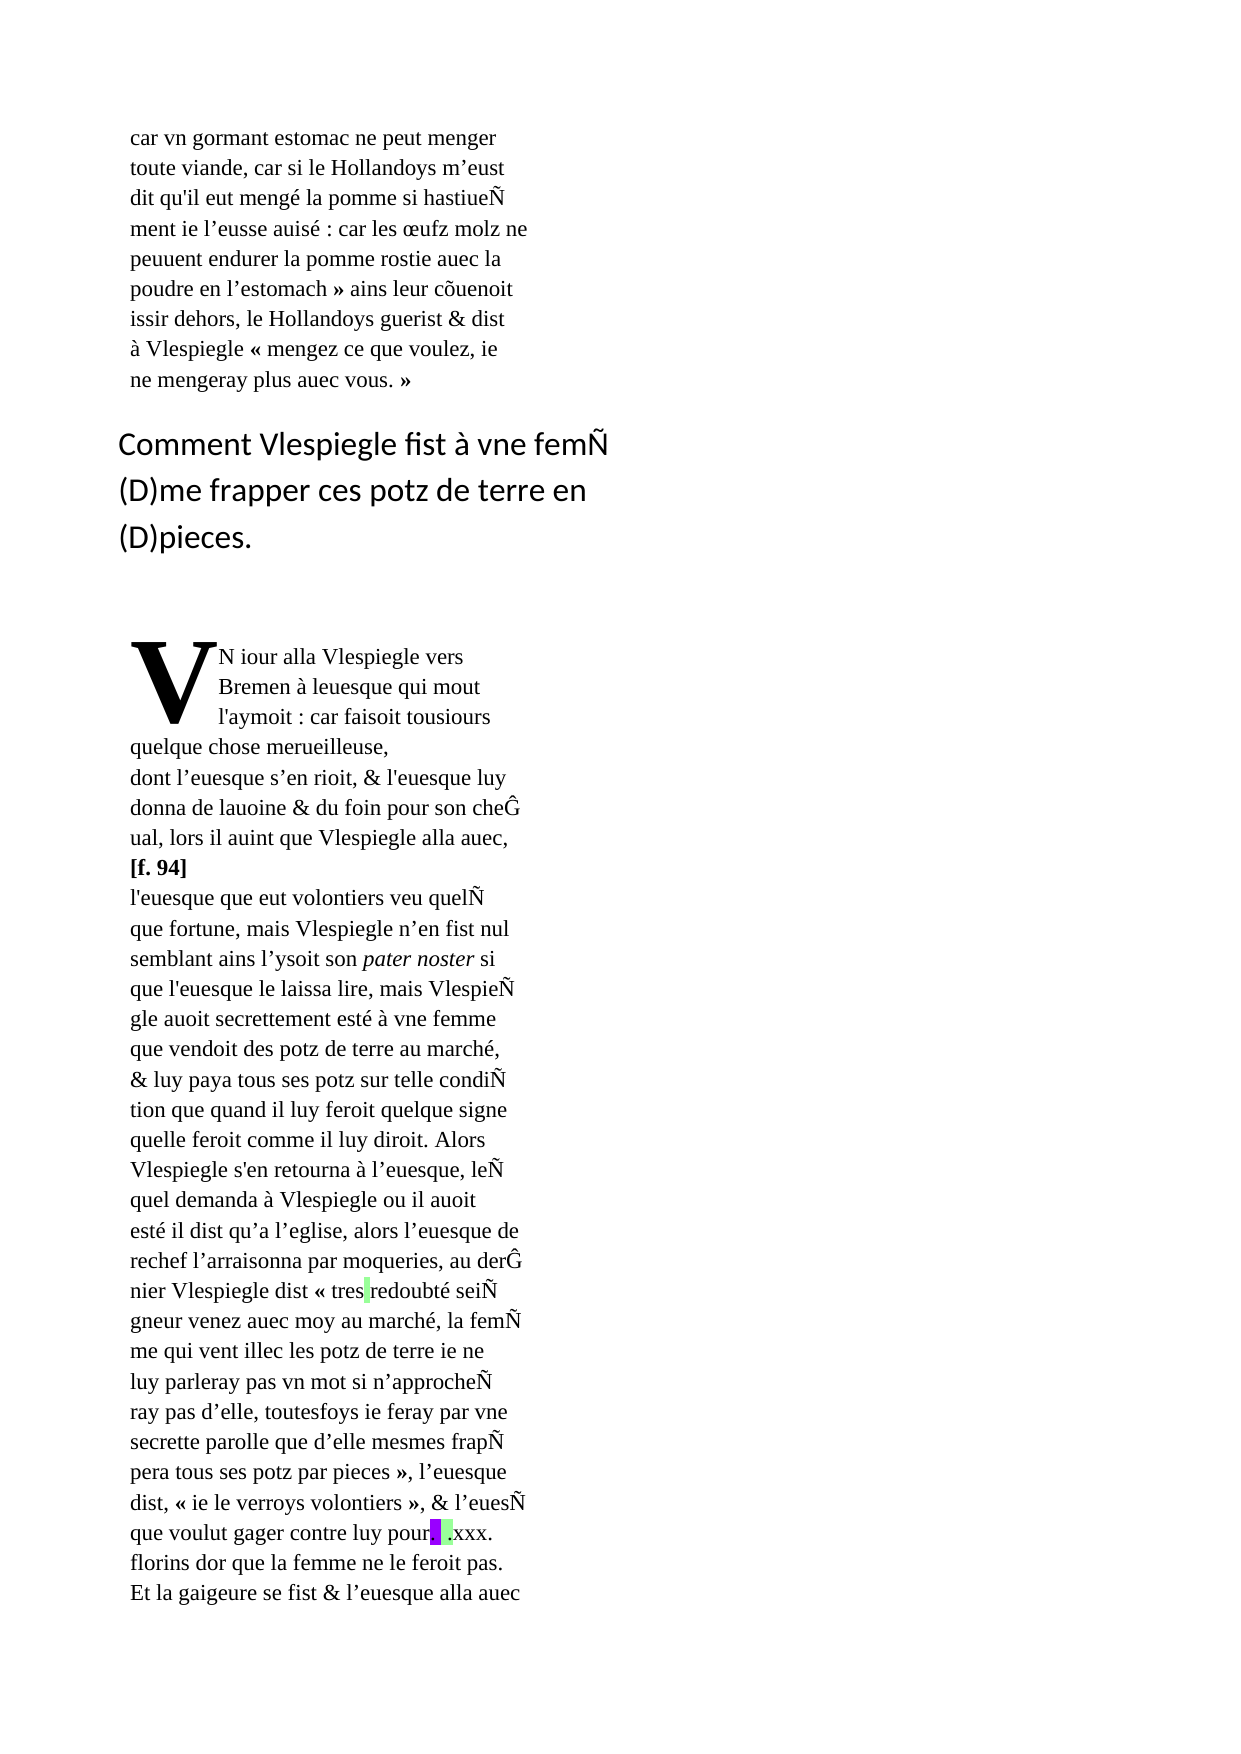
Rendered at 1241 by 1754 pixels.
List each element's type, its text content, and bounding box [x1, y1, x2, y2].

text VN iour alla Vlespiegle vers Bremen à leuesque qui mout l'aymoit : car faisoit tousiours quelque chose merueilleuse, dont l’euesque s’en rioit, & l'euesque luy donna de lauoine & du foin pour son cheĜ ual, lors il auint que Vlespiegle alla auec, [f. 94] l'euesque que eut volontiers veu quelÑ que fortune, mais Vlespiegle n’en fist nul semblant ains l’ysoit son pater noster si que l'euesque le laissa lire, mais VlespieÑ gle auoit secrettement esté à vne femme que vendoit des potz de terre au marché, & luy paya tous ses potz sur telle condiÑ tion que quand il luy feroit quelque signe quelle feroit comme il luy diroit. Alors Vlespiegle s'en retourna à l’euesque, leÑ quel demanda à Vlespiegle ou il auoit esté il dist qu’a l’eglise, alors l’euesque de rechef l’arraisonna par moqueries, au derĜ nier Vlespiegle dist « tres redoubté seiÑ gneur venez auec moy au marché, la femÑ me qui vent illec les potz de terre ie ne luy parleray pas vn mot si n’approcheÑ ray pas d’elle, toutesfoys ie feray par vne secrette parolle que d’elle mesmes frapÑ pera tous ses potz par pieces », l’euesque dist, « ie le verroys volontiers », & l’euesÑ que voulut gager contre luy pour. .xxx. florins dor que la femme ne le feroit pas. Et la gaigeure se fist & l’euesque alla auec [118, 637, 1122, 1612]
text car vn gormant estomac ne peut menger toute viande, car si le Hollandoys m’eust dit qu'il eut mengé la pomme si hastiueÑ ment ie l’eusse auisé : car les œufz molz ne peuuent endurer la pomme rostie auec la poudre en l’estomach » ains leur cõuenoit issir dehors, le Hollandoys guerist & dist à Vlespiegle « mengez ce que voulez, ie ne mengeray plus auec vous. » [118, 118, 1122, 398]
text Comment Vlespiegle fist à vne femÑ (D)me frapper ces potz de terre en (D)pieces. [118, 423, 1122, 557]
